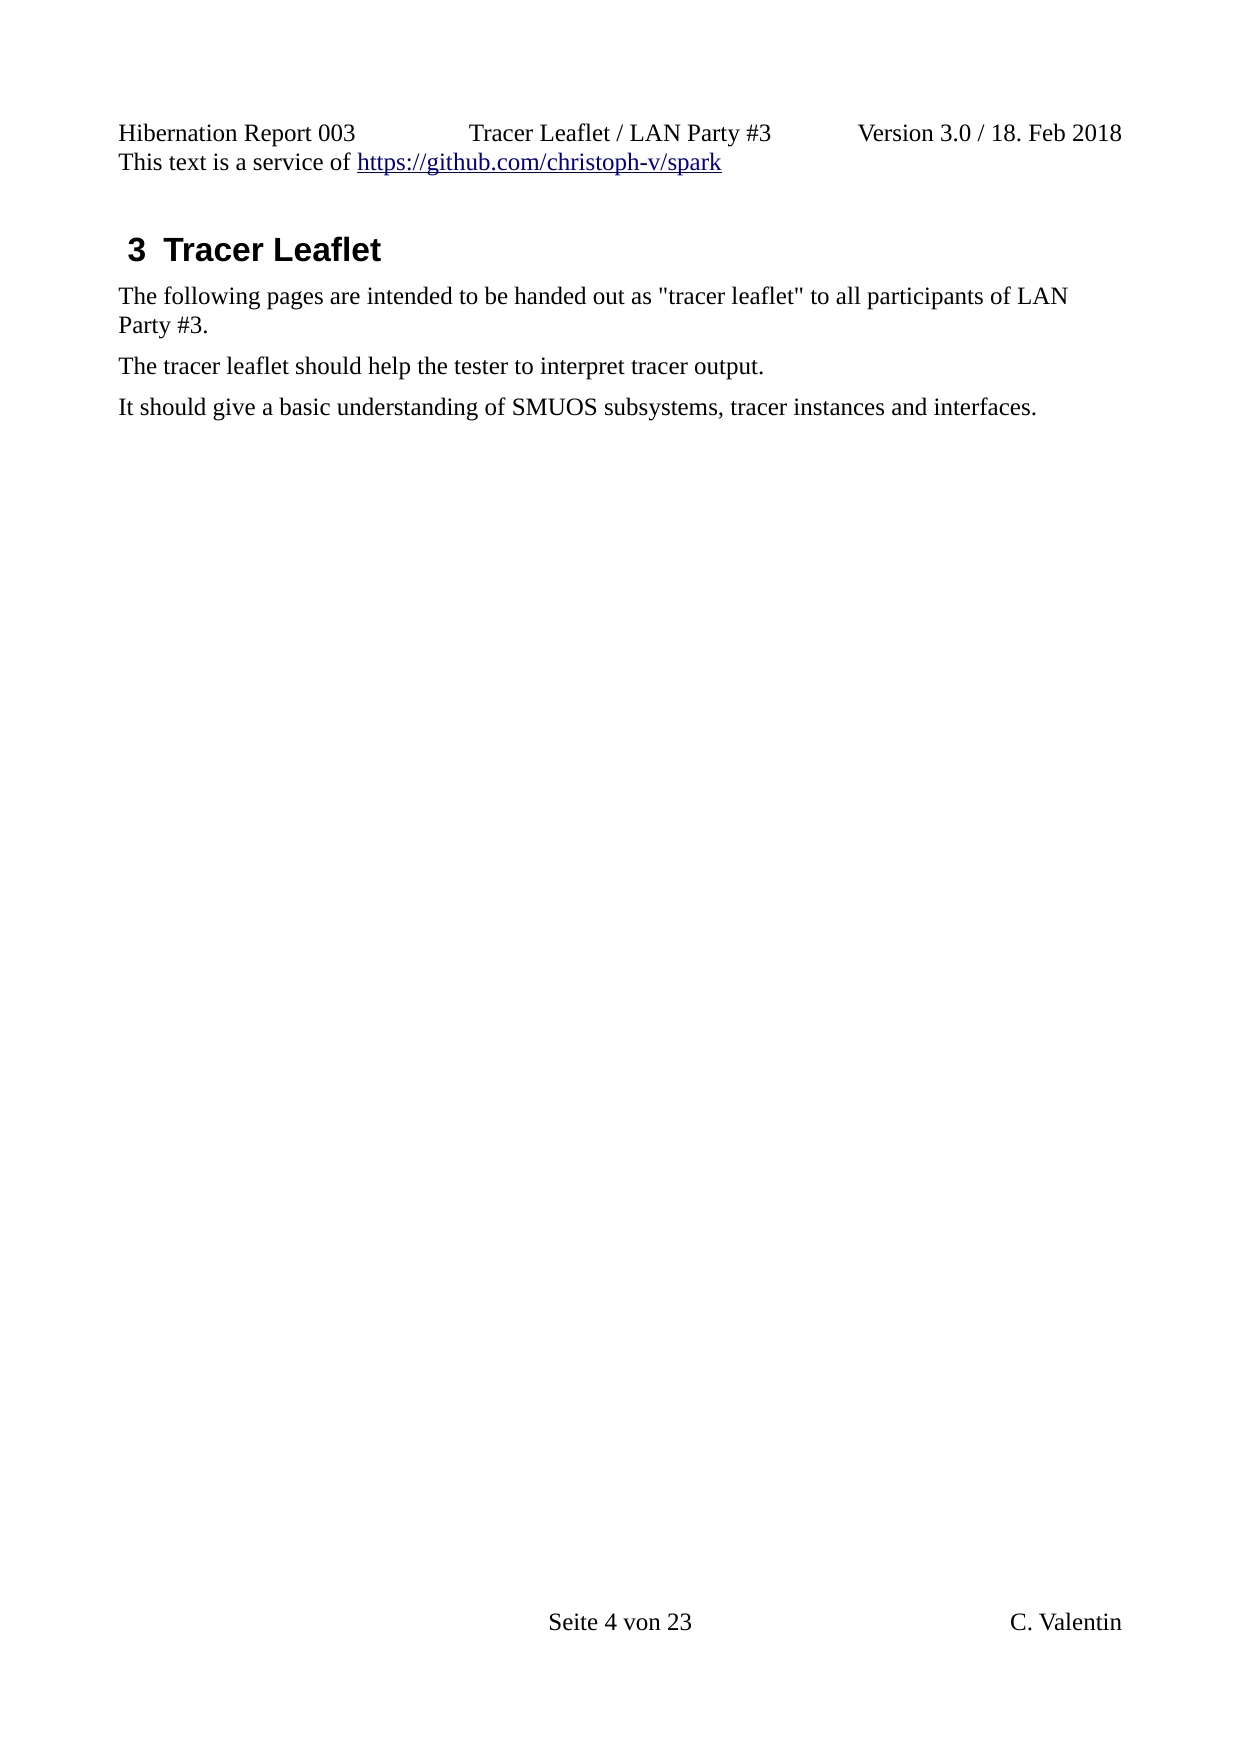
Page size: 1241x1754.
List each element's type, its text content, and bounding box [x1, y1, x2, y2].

text The tracer leaflet should help the tester to interpret tracer output. [118, 351, 1122, 380]
subtitle Tracer Leaflet [118, 230, 1122, 269]
text It should give a basic understanding of SMUOS subsystems, tracer instances and interfaces. [118, 392, 1122, 421]
text The following pages are intended to be handed out as "tracer leaflet" to all participants of LAN Party #3. [118, 281, 1122, 339]
